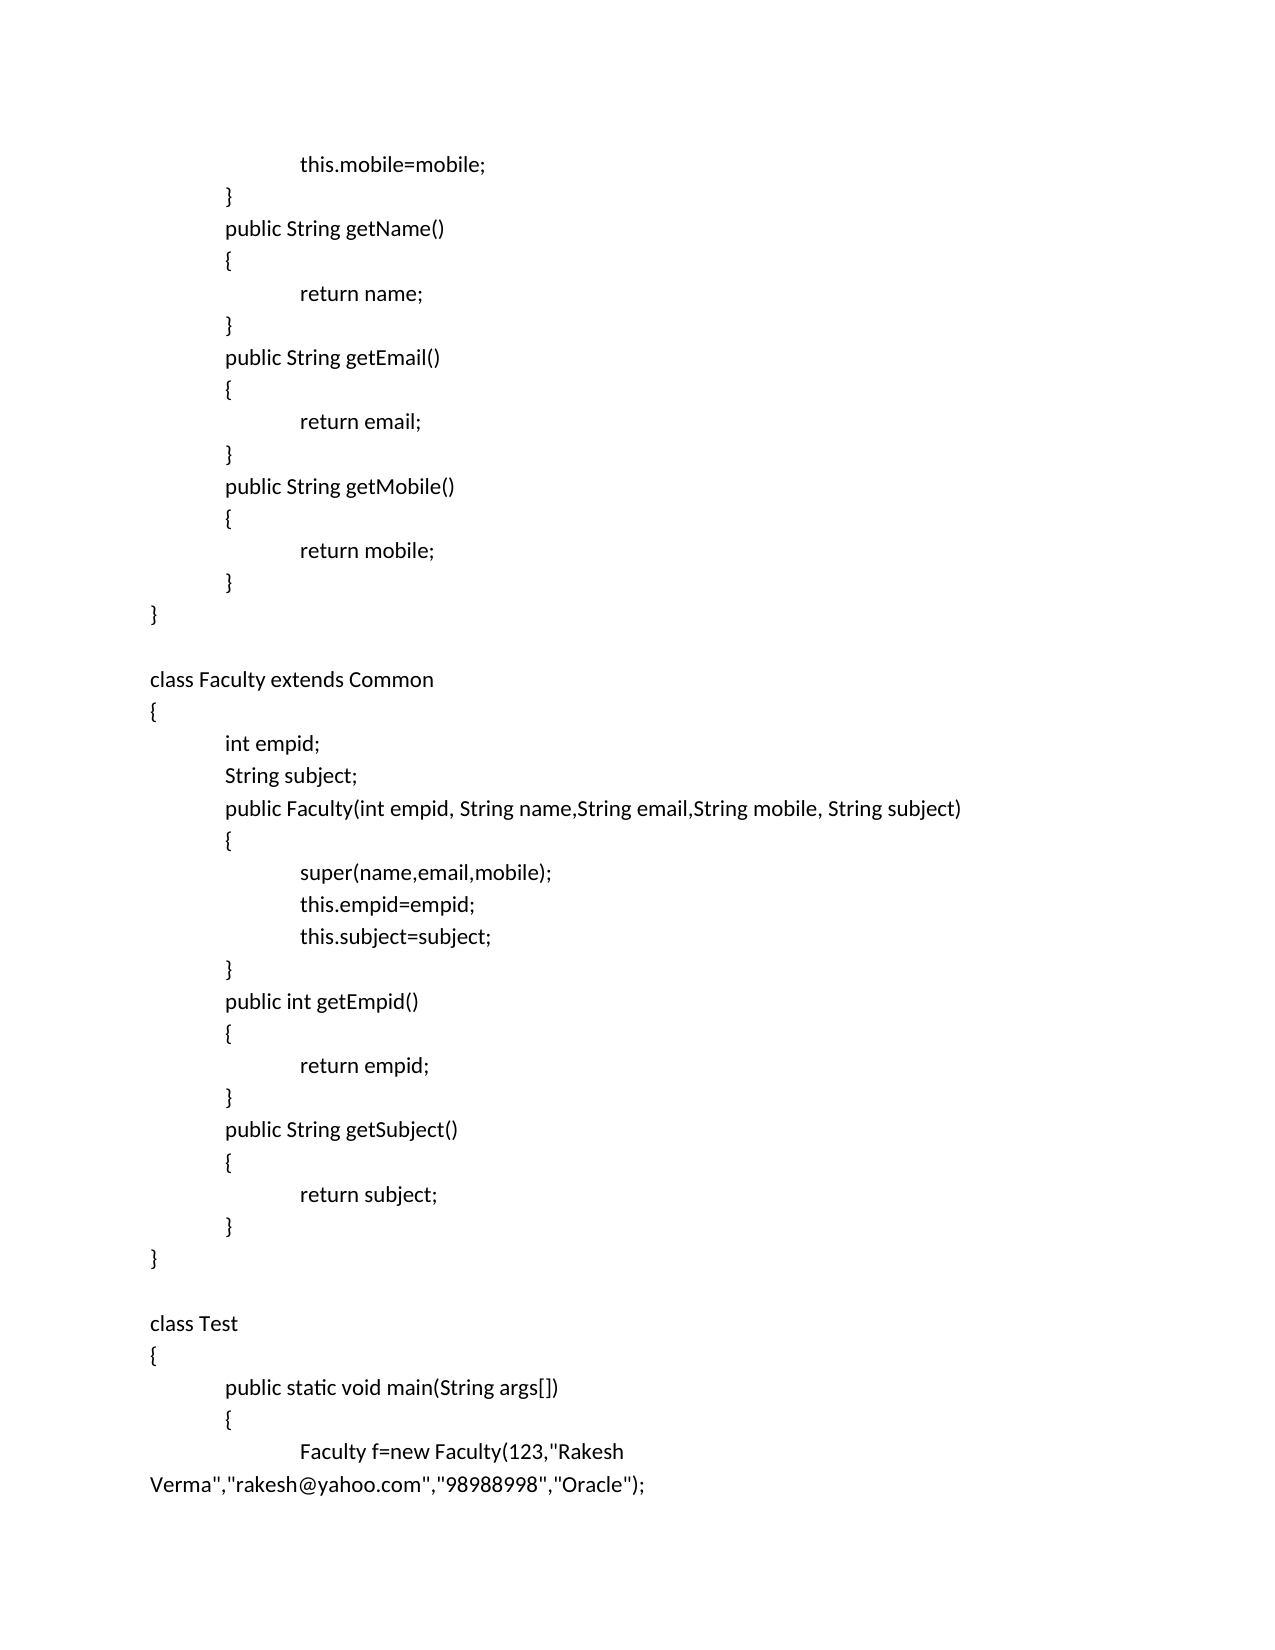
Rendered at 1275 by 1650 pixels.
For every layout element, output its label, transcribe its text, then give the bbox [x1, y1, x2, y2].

text { [150, 826, 1125, 854]
text { [150, 697, 1125, 725]
text { [150, 504, 1125, 532]
text return email; [150, 407, 1125, 436]
text { [150, 1341, 1125, 1369]
text public static void main(String args[]) [150, 1373, 1125, 1401]
text } [150, 601, 1125, 629]
text this.mobile=mobile; [150, 150, 1125, 178]
text public Faculty(int empid, String name,String email,String mobile, String subject) [150, 794, 1125, 822]
text } [150, 1244, 1125, 1272]
text this.subject=subject; [150, 922, 1125, 951]
text return empid; [150, 1051, 1125, 1079]
text return mobile; [150, 536, 1125, 564]
text class Faculty extends Common [150, 665, 1125, 693]
text } [150, 182, 1125, 210]
text return name; [150, 279, 1125, 307]
text { [150, 247, 1125, 274]
text } [150, 440, 1125, 468]
text super(name,email,mobile); [150, 858, 1125, 886]
text } [150, 955, 1125, 983]
text return subject; [150, 1180, 1125, 1208]
text } [150, 1083, 1125, 1111]
text public String getEmail() [150, 343, 1125, 371]
text } [150, 1212, 1125, 1240]
text { [150, 1019, 1125, 1047]
text public String getName() [150, 214, 1125, 242]
text { [150, 1405, 1125, 1433]
text } [150, 311, 1125, 339]
text public String getMobile() [150, 472, 1125, 500]
text { [150, 1148, 1125, 1176]
text int empid; [150, 729, 1125, 757]
text this.empid=empid; [150, 890, 1125, 918]
text Faculty f=new Faculty(123,"Rakesh Verma","rakesh@yahoo.com","98988998","Oracle"); [150, 1437, 1125, 1498]
text class Test [150, 1309, 1125, 1337]
text } [150, 568, 1125, 596]
text public int getEmpid() [150, 987, 1125, 1015]
text public String getSubject() [150, 1116, 1125, 1144]
text { [150, 375, 1125, 403]
text String subject; [150, 762, 1125, 789]
